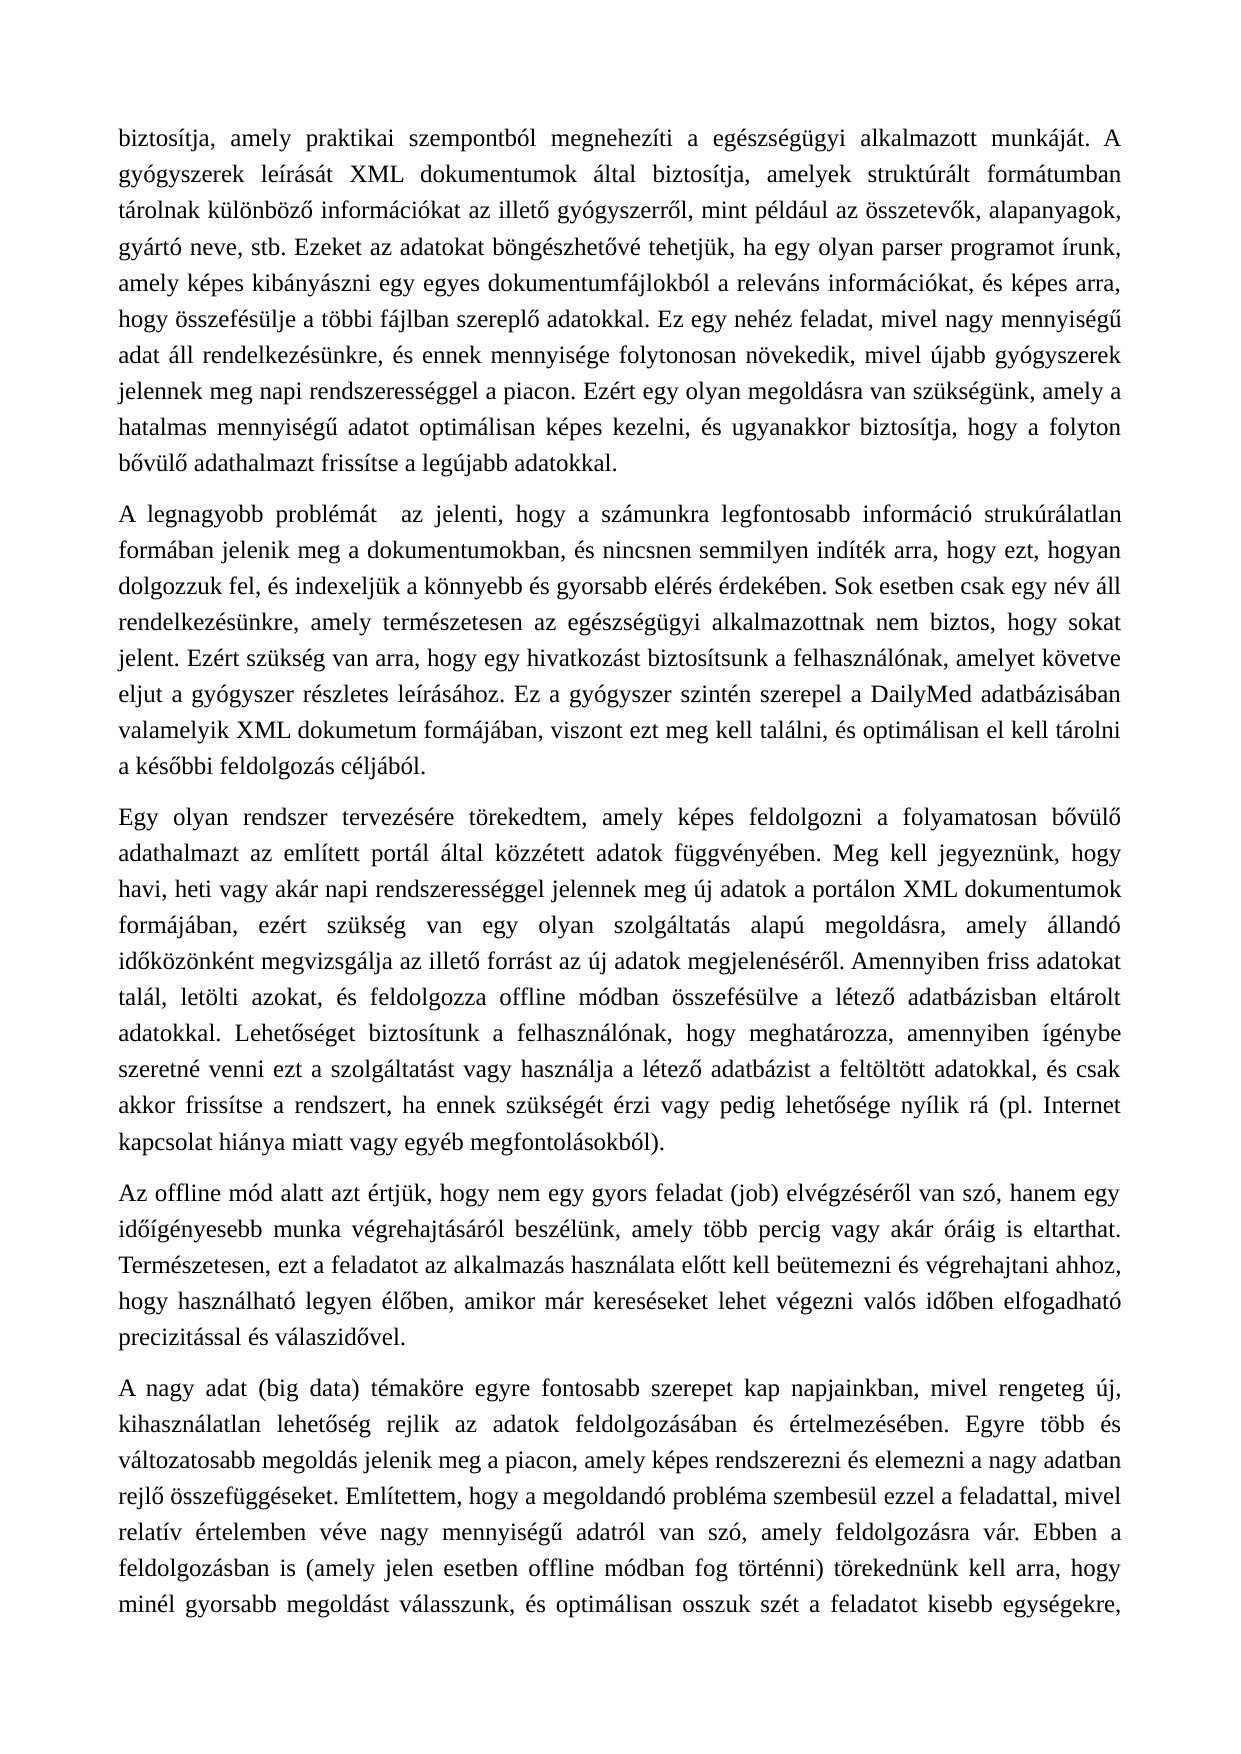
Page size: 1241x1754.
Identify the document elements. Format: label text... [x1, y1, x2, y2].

text A legnagyobb problémát az jelenti, hogy a számunkra legfontosabb információ strukúrálatlan formában jelenik meg a dokumentumokban, és nincsnen semmilyen indíték arra, hogy ezt, hogyan dolgozzuk fel, és indexeljük a könnyebb és gyorsabb elérés érdekében. Sok esetben csak egy név áll rendelkezésünkre, amely természetesen az egészségügyi alkalmazottnak nem biztos, hogy sokat jelent. Ezért szükség van arra, hogy egy hivatkozást biztosítsunk a felhasználónak, amelyet követve eljut a gyógyszer részletes leírásához. Ez a gyógyszer szintén szerepel a DailyMed adatbázisában valamelyik XML dokumetum formájában, viszont ezt meg kell találni, és optimálisan el kell tárolni a későbbi feldolgozás céljából. [118, 493, 1122, 782]
text Az offline mód alatt azt értjük, hogy nem egy gyors feladat (job) elvégzéséről van szó, hanem egy időígényesebb munka végrehajtásáról beszélünk, amely több percig vagy akár óráig is eltarthat. Természetesen, ezt a feladatot az alkalmazás használata előtt kell beütemezni és végrehajtani ahhoz, hogy használható legyen élőben, amikor már kereséseket lehet végezni valós időben elfogadható precizitással és válaszidővel. [118, 1172, 1122, 1352]
text Egy olyan rendszer tervezésére törekedtem, amely képes feldolgozni a folyamatosan bővülő adathalmazt az említett portál által közzétett adatok függvényében. Meg kell jegyeznünk, hogy havi, heti vagy akár napi rendszerességgel jelennek meg új adatok a portálon XML dokumentumok formájában, ezért szükség van egy olyan szolgáltatás alapú megoldásra, amely állandó időközönként megvizsgálja az illető forrást az új adatok megjelenéséről. Amennyiben friss adatokat talál, letölti azokat, és feldolgozza offline módban összefésülve a létező adatbázisban eltárolt adatokkal. Lehetőséget biztosítunk a felhasználónak, hogy meghatározza, amennyiben ígénybe szeretné venni ezt a szolgáltatást vagy használja a létező adatbázist a feltöltött adatokkal, és csak akkor frissítse a rendszert, ha ennek szükségét érzi vagy pedig lehetősége nyílik rá (pl. Internet kapcsolat hiánya miatt vagy egyéb megfontolásokból). [118, 797, 1122, 1157]
text biztosítja, amely praktikai szempontból megnehezíti a egészségügyi alkalmazott munkáját. A gyógyszerek leírását XML dokumentumok által biztosítja, amelyek struktúrált formátumban tárolnak különböző információkat az illető gyógyszerről, mint például az összetevők, alapanyagok, gyártó neve, stb. Ezeket az adatokat böngészhetővé tehetjük, ha egy olyan parser programot írunk, amely képes kibányászni egy egyes dokumentumfájlokból a releváns információkat, és képes arra, hogy összefésülje a többi fájlban szereplő adatokkal. Ez egy nehéz feladat, mivel nagy mennyiségű adat áll rendelkezésünkre, és ennek mennyisége folytonosan növekedik, mivel újabb gyógyszerek jelennek meg napi rendszerességgel a piacon. Ezért egy olyan megoldásra van szükségünk, amely a hatalmas mennyiségű adatot optimálisan képes kezelni, és ugyanakkor biztosítja, hogy a folyton bővülő adathalmazt frissítse a legújabb adatokkal. [118, 118, 1122, 478]
text A nagy adat (big data) témaköre egyre fontosabb szerepet kap napjainkban, mivel rengeteg új, kihasználatlan lehetőség rejlik az adatok feldolgozásában és értelmezésében. Egyre több és változatosabb megoldás jelenik meg a piacon, amely képes rendszerezni és elemezni a nagy adatban rejlő összefüggéseket. Említettem, hogy a megoldandó probléma szembesül ezzel a feladattal, mivel relatív értelemben véve nagy mennyiségű adatról van szó, amely feldolgozásra vár. Ebben a feldolgozásban is (amely jelen esetben offline módban fog történni) törekednünk kell arra, hogy minél gyorsabb megoldást válasszunk, és optimálisan osszuk szét a feladatot kisebb egységekre, [118, 1367, 1122, 1620]
